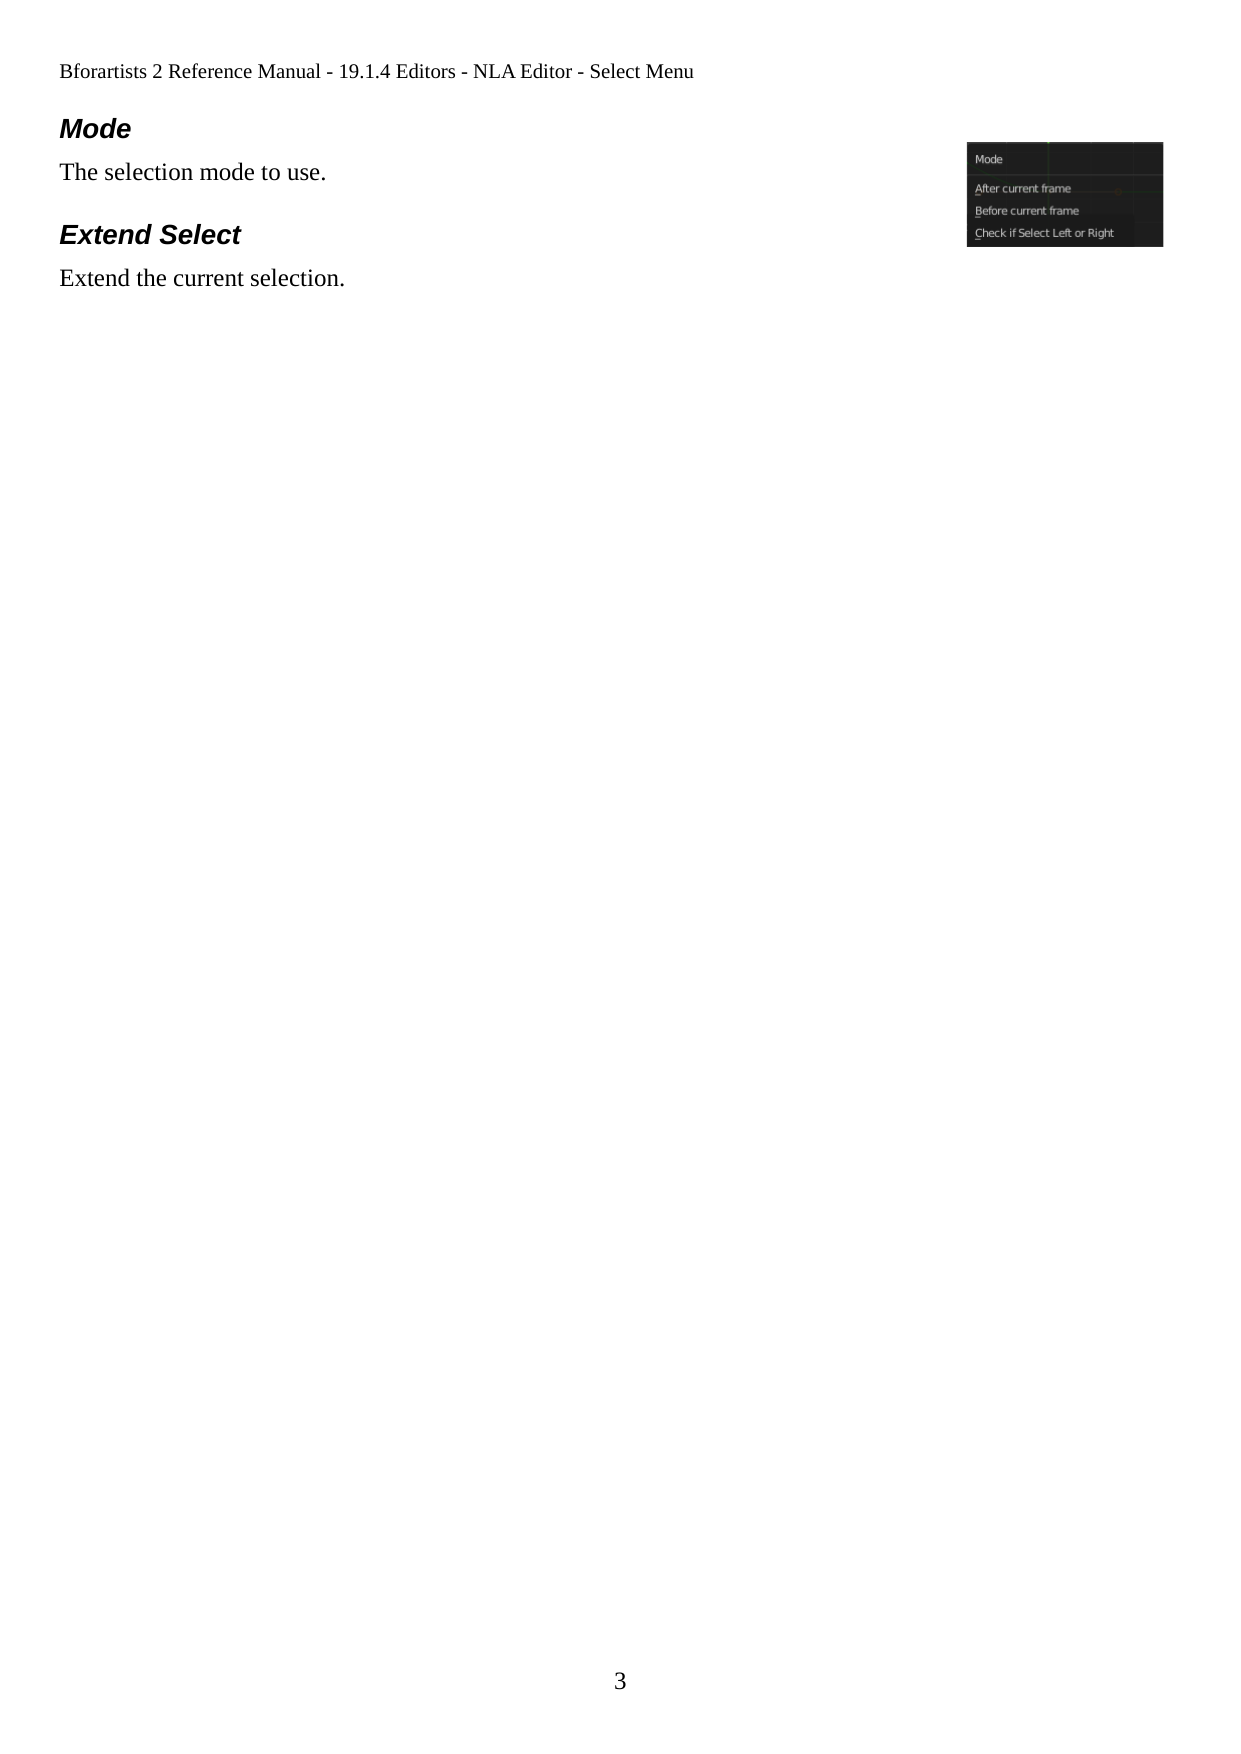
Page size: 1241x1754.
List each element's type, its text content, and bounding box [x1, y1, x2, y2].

text The selection mode to use. [59, 157, 966, 186]
subtitle Mode [59, 113, 1181, 144]
picture [966, 142, 1164, 247]
text Extend the current selection. [59, 263, 1181, 292]
subtitle Extend Select [59, 218, 1181, 250]
